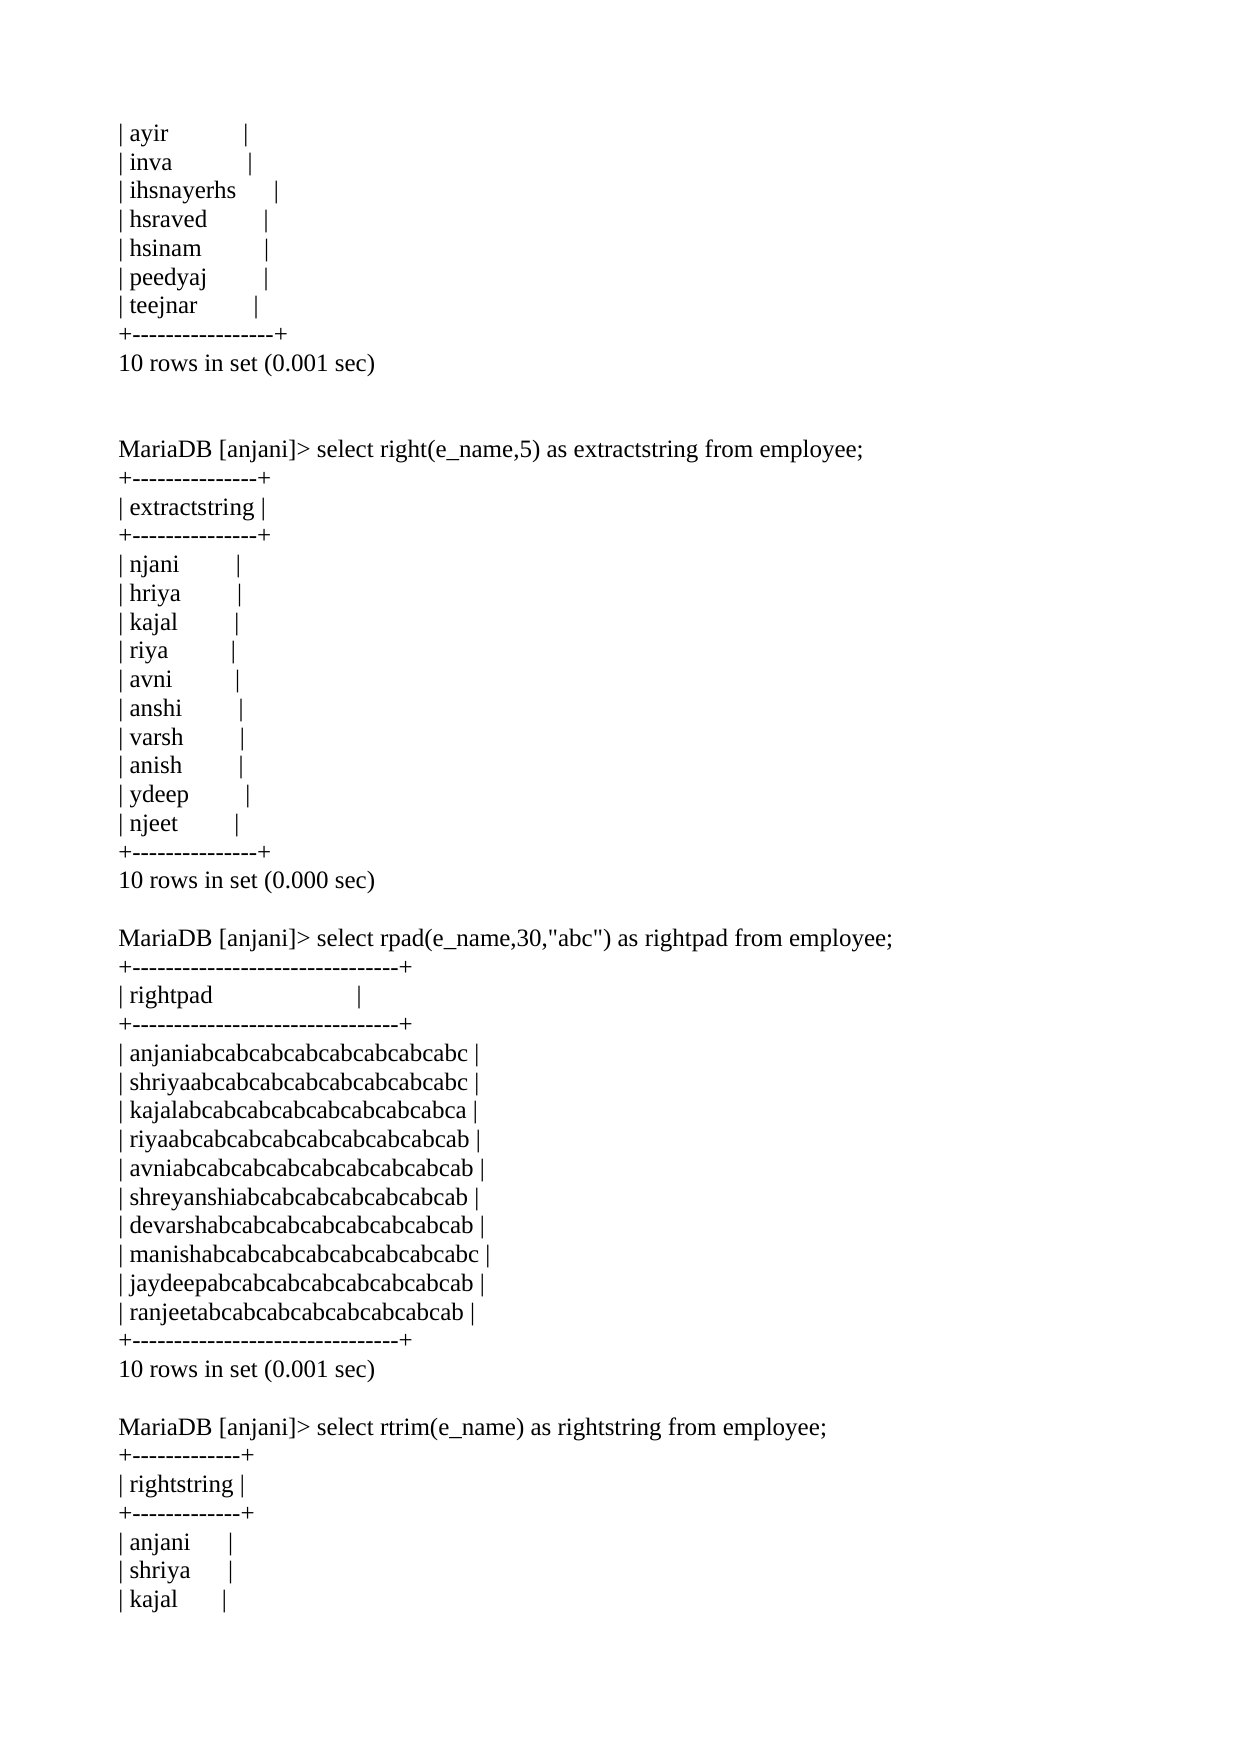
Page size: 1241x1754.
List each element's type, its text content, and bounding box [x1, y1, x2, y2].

text | anjani | [118, 1527, 1122, 1556]
text | peedyaj | [118, 262, 1122, 291]
text | ihsnayerhs | [118, 176, 1122, 204]
text | rightstring | [118, 1469, 1122, 1498]
text MariaDB [anjani]> select right(e_name,5) as extractstring from employee; [118, 434, 1122, 463]
text | njani | [118, 549, 1122, 578]
text | anjaniabcabcabcabcabcabcabcabc | [118, 1038, 1122, 1067]
text +-------------+ [118, 1498, 1122, 1527]
text +--------------------------------+ [118, 1009, 1122, 1038]
text 10 rows in set (0.001 sec) [118, 348, 1122, 377]
text 10 rows in set (0.000 sec) [118, 866, 1122, 894]
text | shriya | [118, 1556, 1122, 1584]
text | shreyanshiabcabcabcabcabcabcab | [118, 1182, 1122, 1211]
text | extractstring | [118, 492, 1122, 521]
text | njeet | [118, 808, 1122, 837]
text | hsraved | [118, 204, 1122, 233]
text | shriyaabcabcabcabcabcabcabcabc | [118, 1067, 1122, 1096]
text | jaydeepabcabcabcabcabcabcabcab | [118, 1268, 1122, 1297]
text | manishabcabcabcabcabcabcabcabc | [118, 1239, 1122, 1268]
text +-------------+ [118, 1441, 1122, 1469]
text +--------------------------------+ [118, 1326, 1122, 1354]
text | ayir | [118, 118, 1122, 147]
text +-----------------+ [118, 319, 1122, 348]
text MariaDB [anjani]> select rtrim(e_name) as rightstring from employee; [118, 1412, 1122, 1441]
text | devarshabcabcabcabcabcabcabcab | [118, 1211, 1122, 1239]
text | anish | [118, 751, 1122, 779]
text | inva | [118, 147, 1122, 176]
text | avniabcabcabcabcabcabcabcabcab | [118, 1153, 1122, 1182]
text 10 rows in set (0.001 sec) [118, 1354, 1122, 1383]
text MariaDB [anjani]> select rpad(e_name,30,"abc") as rightpad from employee; [118, 923, 1122, 952]
text | anshi | [118, 693, 1122, 722]
text | kajal | [118, 607, 1122, 636]
text +--------------------------------+ [118, 952, 1122, 981]
text +---------------+ [118, 463, 1122, 492]
text | teejnar | [118, 291, 1122, 319]
text | kajal | [118, 1584, 1122, 1613]
text | rightpad | [118, 981, 1122, 1009]
text | riya | [118, 636, 1122, 664]
text | ydeep | [118, 779, 1122, 808]
text | ranjeetabcabcabcabcabcabcabcab | [118, 1297, 1122, 1326]
text | hsinam | [118, 233, 1122, 262]
text | hriya | [118, 578, 1122, 607]
text | avni | [118, 664, 1122, 693]
text +---------------+ [118, 837, 1122, 866]
text | kajalabcabcabcabcabcabcabcabca | [118, 1096, 1122, 1124]
text +---------------+ [118, 521, 1122, 549]
text | varsh | [118, 722, 1122, 751]
text | riyaabcabcabcabcabcabcabcabcab | [118, 1124, 1122, 1153]
